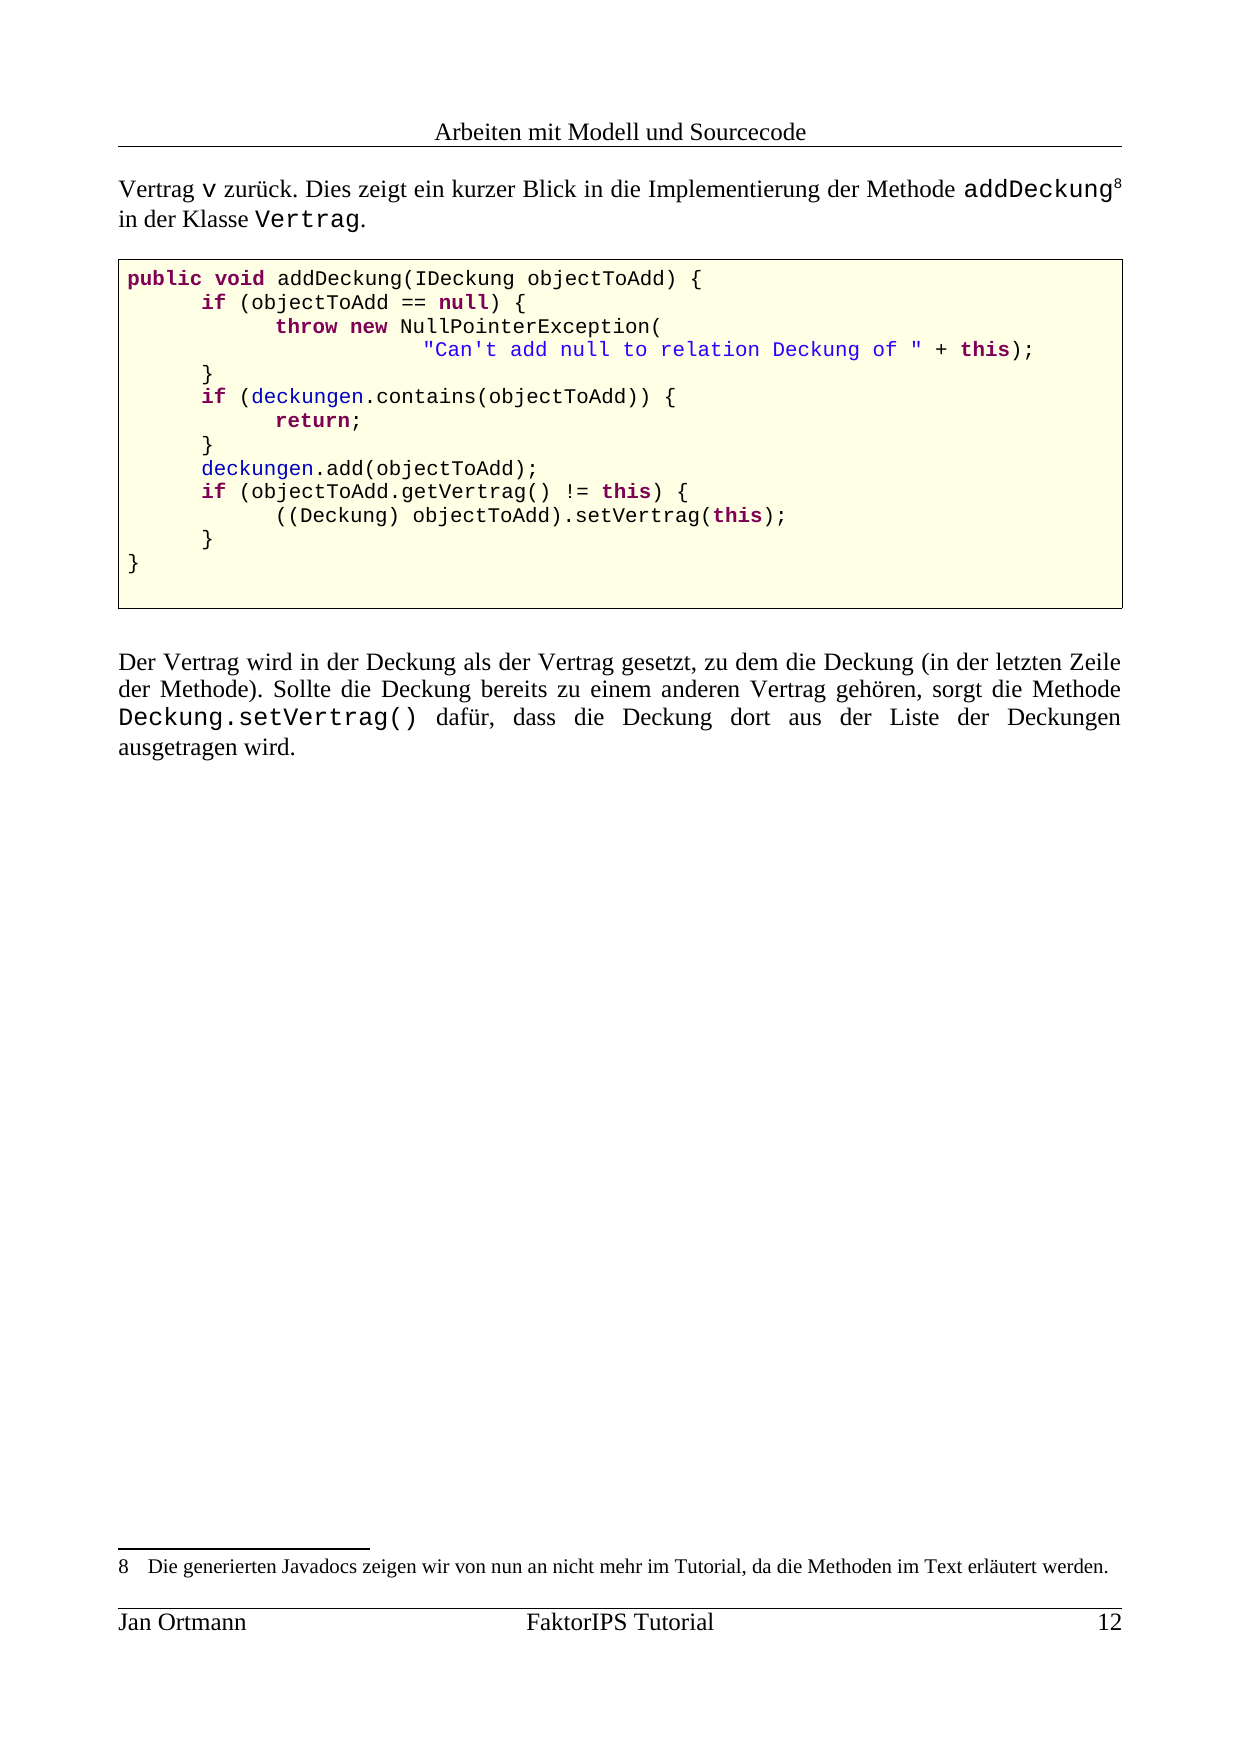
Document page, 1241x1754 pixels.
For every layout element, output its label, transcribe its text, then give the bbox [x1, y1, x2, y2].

text throw new NullPointerException( [127, 316, 1113, 339]
text Die generierten Javadocs zeigen wir von nun an nicht mehr im Tutorial, da die Methoden im Text erläutert werden. [118, 1555, 1122, 1578]
text if (objectToAdd.getVertrag() != this) { [127, 481, 1113, 505]
text } [127, 552, 1113, 576]
text Der Vertrag wird in der Deckung als der Vertrag gesetzt, zu dem die Deckung (in der letzten Zeile der Methode). Sollte die Deckung bereits zu einem anderen Vertrag gehören, sorgt die Methode Deckung.setVertrag() dafür, dass die Deckung dort aus der Liste der Deckungen ausgetragen wird. [118, 648, 1122, 761]
text ((Deckung) objectToAdd).setVertrag(this); [127, 505, 1113, 528]
text if (objectToAdd == null) { [127, 292, 1113, 316]
text public void addDeckung(IDeckung objectToAdd) { [127, 268, 1113, 292]
text deckungen.add(objectToAdd); [127, 457, 1113, 481]
text } [127, 363, 1113, 387]
text if (deckungen.contains(objectToAdd)) { [127, 387, 1113, 410]
text return; [127, 410, 1113, 434]
text "Can't add null to relation Deckung of " + this); [127, 339, 1113, 363]
text } [127, 434, 1113, 457]
text Vertrag v zurück. Dies zeigt ein kurzer Blick in die Implementierung der Methode addDeckung in der Klasse Vertrag. [118, 175, 1122, 235]
text } [127, 528, 1113, 552]
